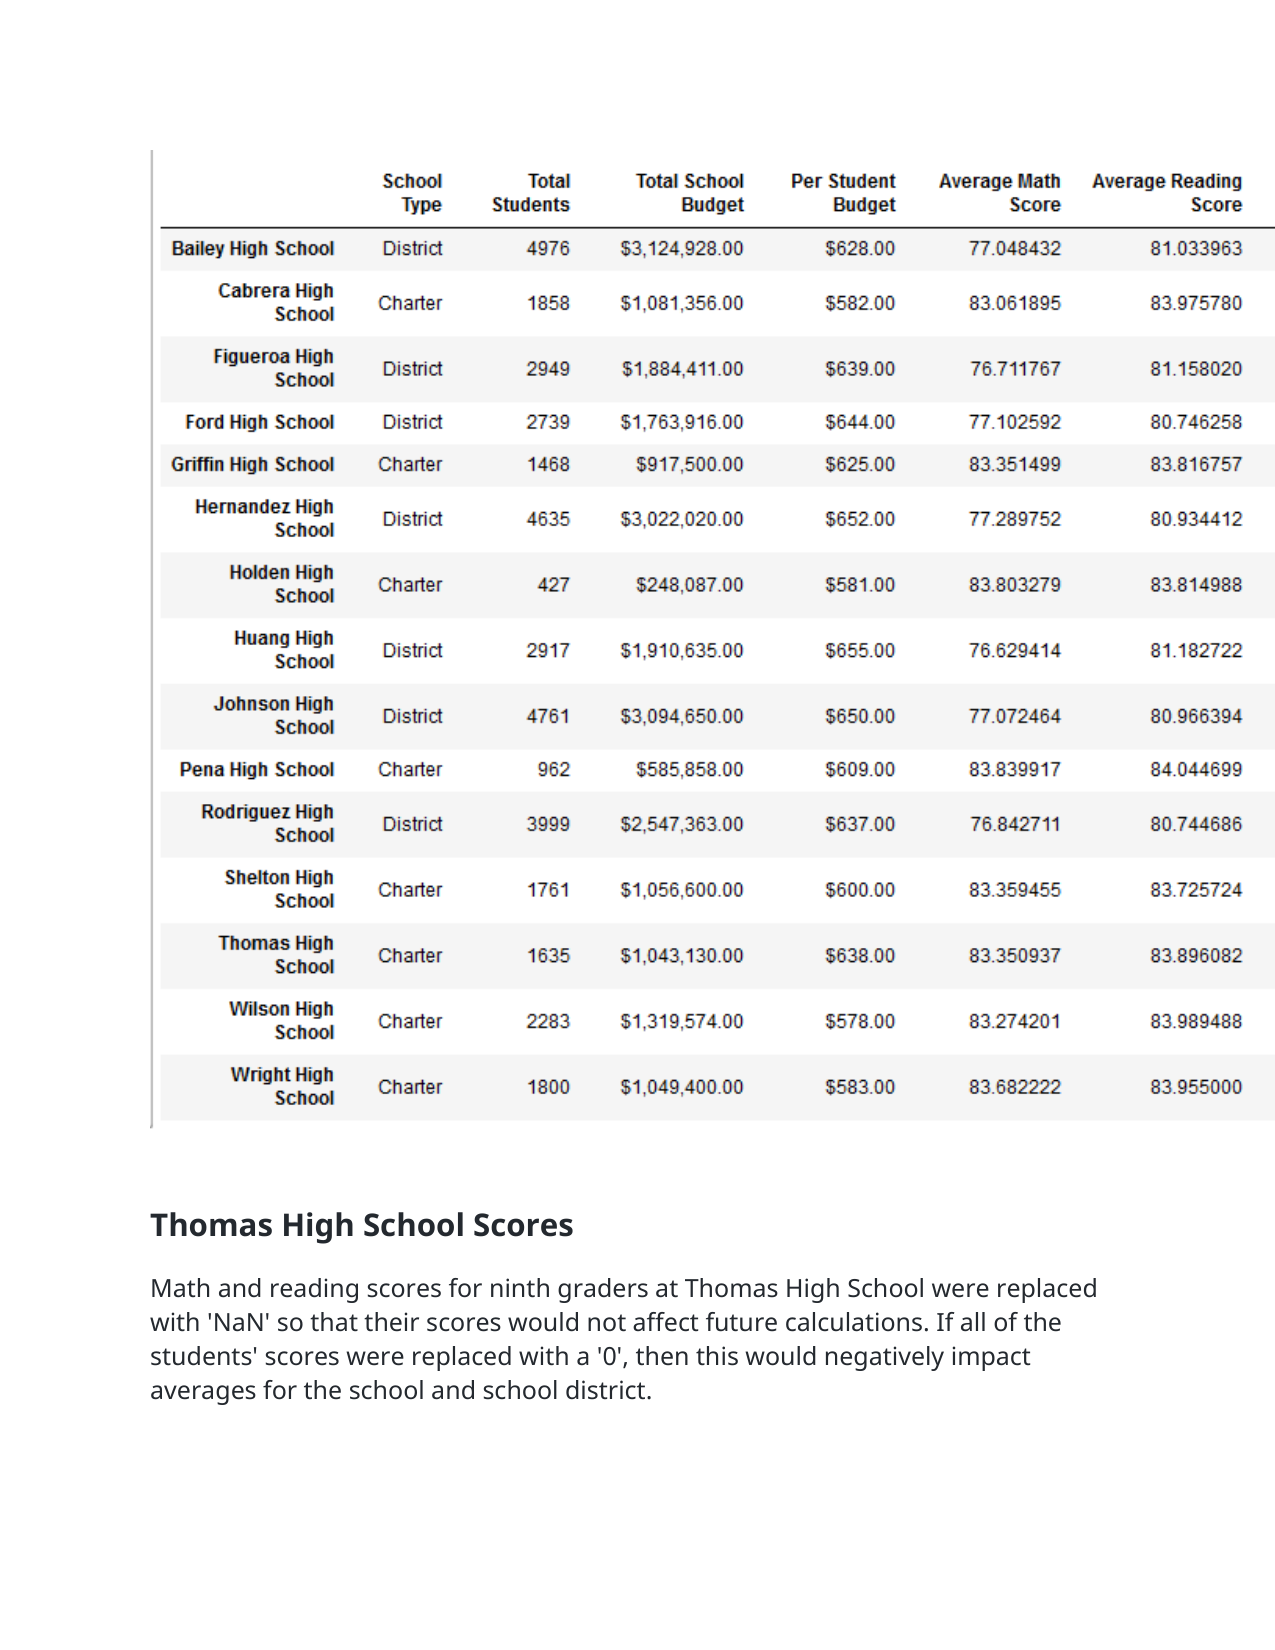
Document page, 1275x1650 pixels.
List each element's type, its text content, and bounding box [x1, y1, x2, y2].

text Math and reading scores for ninth graders at Thomas High School were replaced with 'NaN' so that their scores would not affect future calculations. If all of the students' scores were replaced with a '0', then this would negatively impact averages for the school and school district. [150, 1271, 1125, 1407]
subtitle Thomas High School Scores [150, 1203, 1125, 1246]
